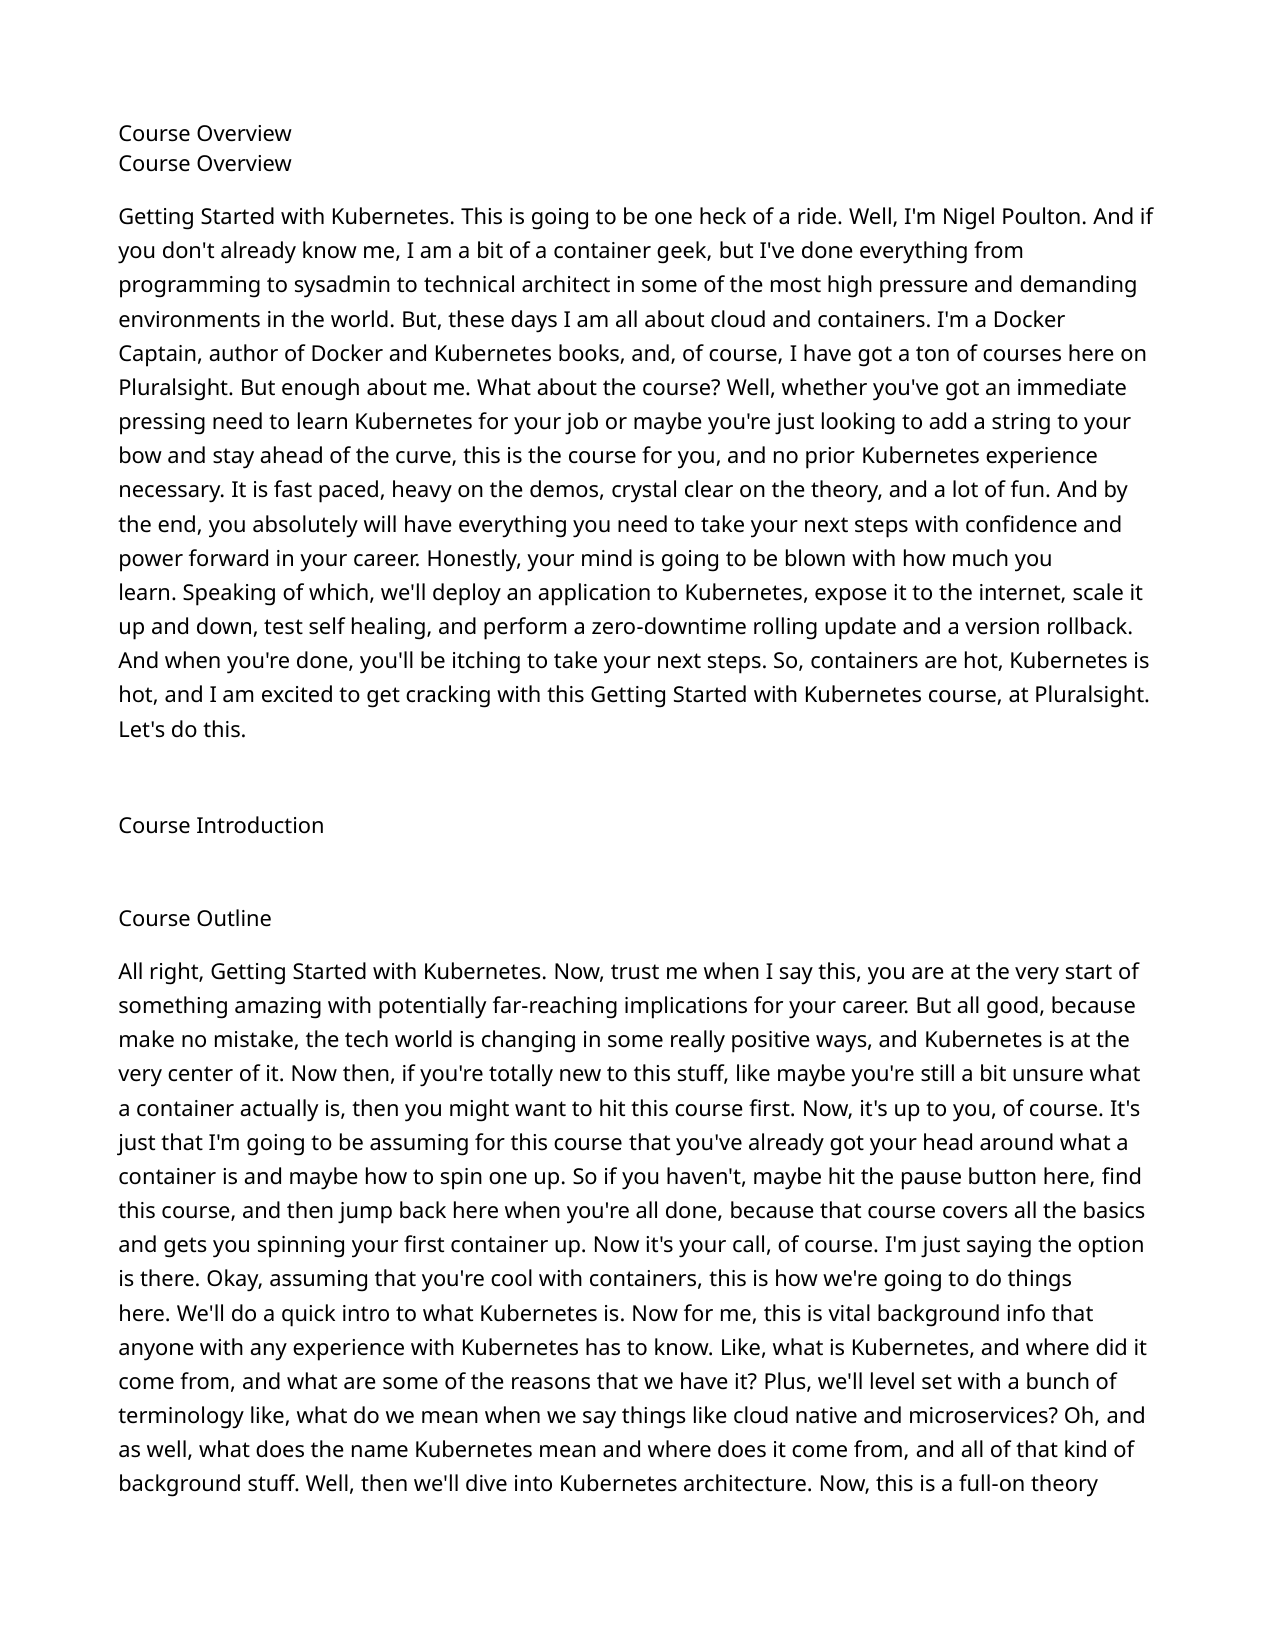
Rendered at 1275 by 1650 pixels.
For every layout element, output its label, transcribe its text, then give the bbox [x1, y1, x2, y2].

text Getting Started with Kubernetes. This is going to be one heck of a ride. Well, I'm Nigel Poulton. And if you don't already know me, I am a bit of a container geek, but I've done everything from programming to sysadmin to technical architect in some of the most high pressure and demanding environments in the world. But, these days I am all about cloud and containers. I'm a Docker Captain, author of Docker and Kubernetes books, and, of course, I have got a ton of courses here on Pluralsight. But enough about me. What about the course? Well, whether you've got an immediate pressing need to learn Kubernetes for your job or maybe you're just looking to add a string to your bow and stay ahead of the curve, this is the course for you, and no prior Kubernetes experience necessary. It is fast paced, heavy on the demos, crystal clear on the theory, and a lot of fun. And by the end, you absolutely will have everything you need to take your next steps with confidence and power forward in your career. Honestly, your mind is going to be blown with how much you learn. Speaking of which, we'll deploy an application to Kubernetes, expose it to the internet, scale it up and down, test self healing, and perform a zero‑downtime rolling update and a version rollback. And when you're done, you'll be itching to take your next steps. So, containers are hot, Kubernetes is hot, and I am excited to get cracking with this Getting Started with Kubernetes course, at Pluralsight. Let's do this. [118, 201, 1157, 743]
subtitle Course Overview [118, 118, 1157, 148]
text All right, Getting Started with Kubernetes. Now, trust me when I say this, you are at the very start of something amazing with potentially far‑reaching implications for your career. But all good, because make no mistake, the tech world is changing in some really positive ways, and Kubernetes is at the very center of it. Now then, if you're totally new to this stuff, like maybe you're still a bit unsure what a container actually is, then you might want to hit this course first. Now, it's up to you, of course. It's just that I'm going to be assuming for this course that you've already got your head around what a container is and maybe how to spin one up. So if you haven't, maybe hit the pause button here, find this course, and then jump back here when you're all done, because that course covers all the basics and gets you spinning your first container up. Now it's your call, of course. I'm just saying the option is there. Okay, assuming that you're cool with containers, this is how we're going to do things here. We'll do a quick intro to what Kubernetes is. Now for me, this is vital background info that anyone with any experience with Kubernetes has to know. Like, what is Kubernetes, and where did it come from, and what are some of the reasons that we have it? Plus, we'll level set with a bunch of terminology like, what do we mean when we say things like cloud native and microservices? Oh, and as well, what does the name Kubernetes mean and where does it come from, and all of that kind of background stuff. Well, then we'll dive into Kubernetes architecture. Now, this is a full‑on theory [118, 956, 1157, 1498]
subtitle Course Overview [118, 148, 1157, 178]
subtitle Course Introduction [118, 810, 1157, 840]
subtitle Course Outline [118, 903, 1157, 932]
